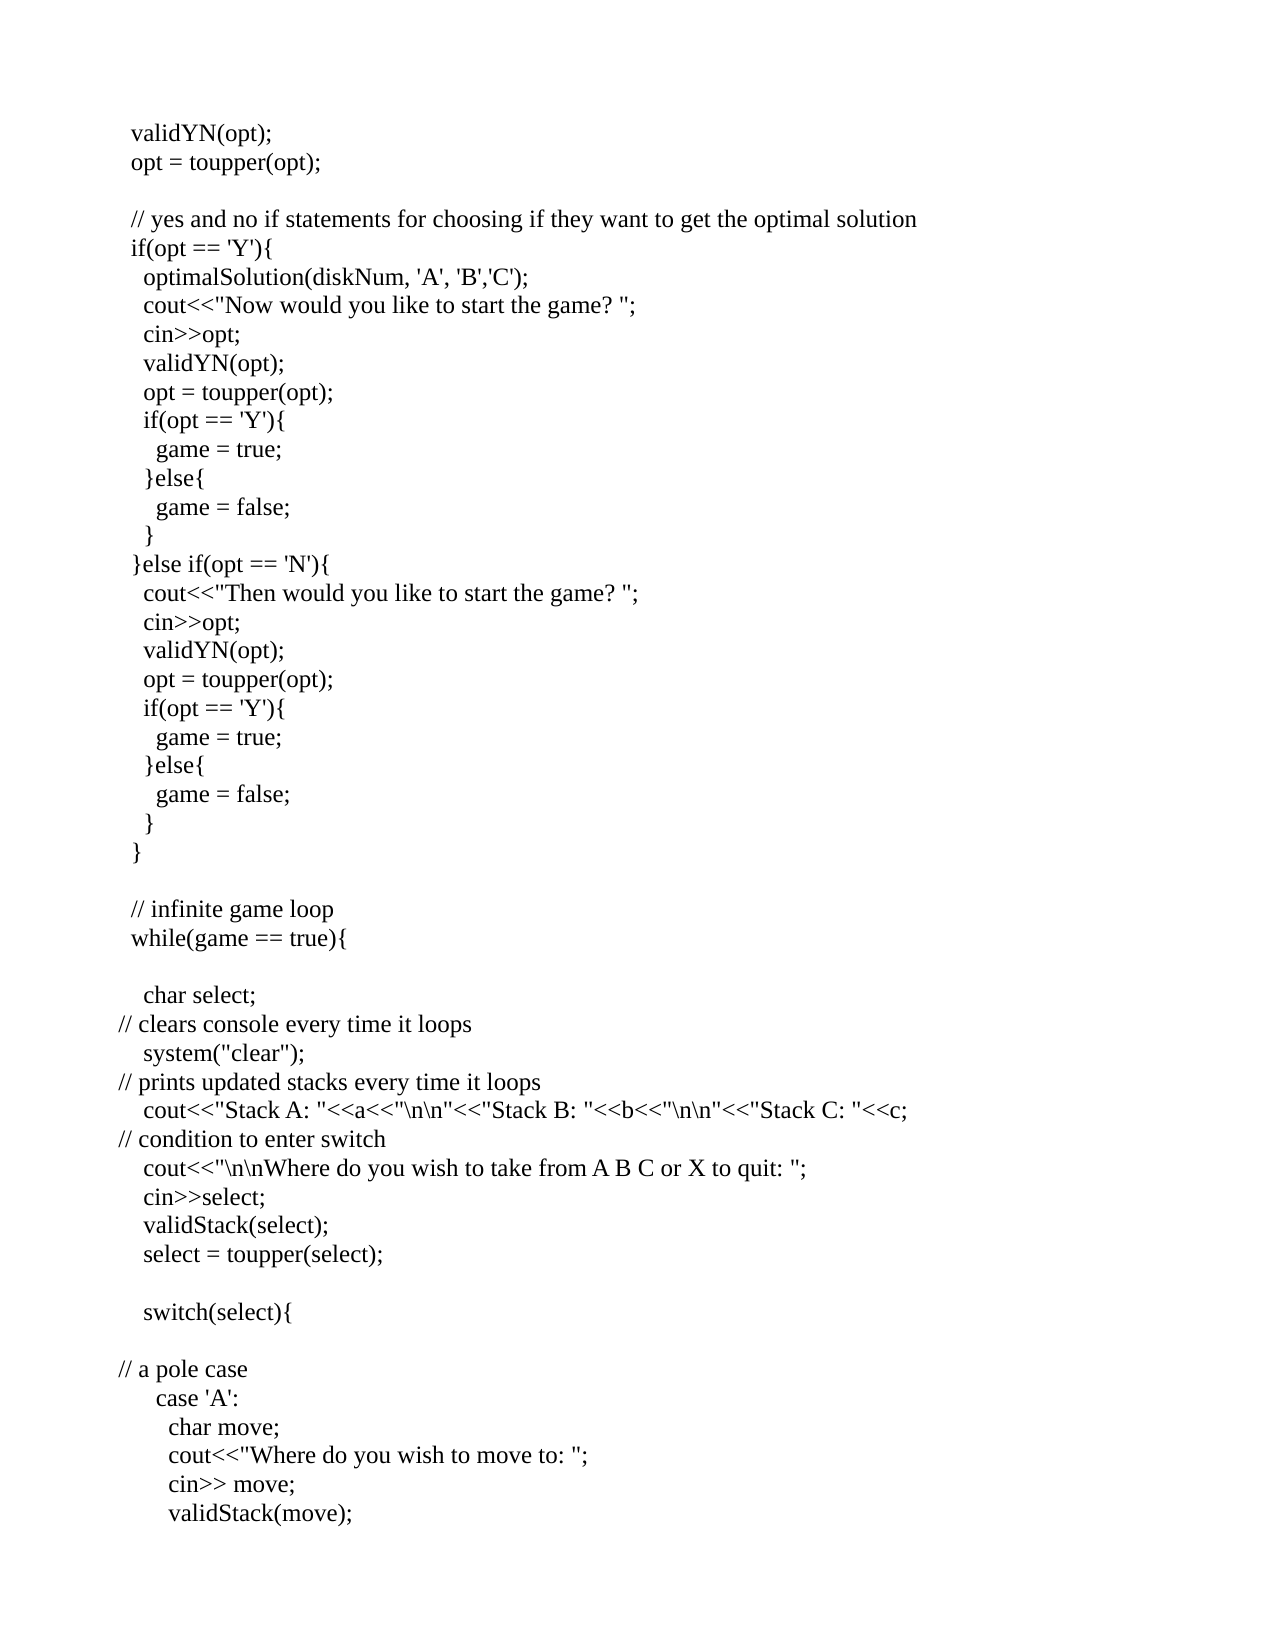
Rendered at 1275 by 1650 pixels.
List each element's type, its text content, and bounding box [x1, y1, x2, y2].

text case 'A': [118, 1383, 1157, 1412]
text // a pole case [118, 1354, 1157, 1383]
text cin>> move; [118, 1469, 1157, 1498]
text if(opt == 'Y'){ [118, 693, 1157, 722]
text game = true; [118, 434, 1157, 463]
text cin>>select; [118, 1182, 1157, 1211]
text char move; [118, 1412, 1157, 1441]
text validYN(opt); [118, 118, 1157, 147]
text char select; [118, 981, 1157, 1009]
text opt = toupper(opt); [118, 147, 1157, 176]
text // prints updated stacks every time it loops [118, 1067, 1157, 1096]
text validYN(opt); [118, 636, 1157, 664]
text } [118, 808, 1157, 837]
text if(opt == 'Y'){ [118, 406, 1157, 434]
text } [118, 837, 1157, 866]
text cout<<"\n\nWhere do you wish to take from A B C or X to quit: "; [118, 1153, 1157, 1182]
text }else{ [118, 463, 1157, 492]
text cout<<"Where do you wish to move to: "; [118, 1441, 1157, 1469]
text // yes and no if statements for choosing if they want to get the optimal solution [118, 204, 1157, 233]
text cout<<"Then would you like to start the game? "; [118, 578, 1157, 607]
text // condition to enter switch [118, 1124, 1157, 1153]
text opt = toupper(opt); [118, 377, 1157, 406]
text cin>>opt; [118, 607, 1157, 636]
text cin>>opt; [118, 319, 1157, 348]
text validYN(opt); [118, 348, 1157, 377]
text game = false; [118, 779, 1157, 808]
text validStack(select); [118, 1211, 1157, 1239]
text system("clear"); [118, 1038, 1157, 1067]
text cout<<"Now would you like to start the game? "; [118, 291, 1157, 319]
text optimalSolution(diskNum, 'A', 'B','C'); [118, 262, 1157, 291]
text game = true; [118, 722, 1157, 751]
text game = false; [118, 492, 1157, 521]
text switch(select){ [118, 1297, 1157, 1326]
text }else{ [118, 751, 1157, 779]
text select = toupper(select); [118, 1239, 1157, 1268]
text // clears console every time it loops [118, 1009, 1157, 1038]
text // infinite game loop [118, 894, 1157, 923]
text cout<<"Stack A: "<<a<<"\n\n"<<"Stack B: "<<b<<"\n\n"<<"Stack C: "<<c; [118, 1096, 1157, 1124]
text } [118, 521, 1157, 549]
text if(opt == 'Y'){ [118, 233, 1157, 262]
text validStack(move); [118, 1498, 1157, 1527]
text }else if(opt == 'N'){ [118, 549, 1157, 578]
text while(game == true){ [118, 923, 1157, 952]
text opt = toupper(opt); [118, 664, 1157, 693]
